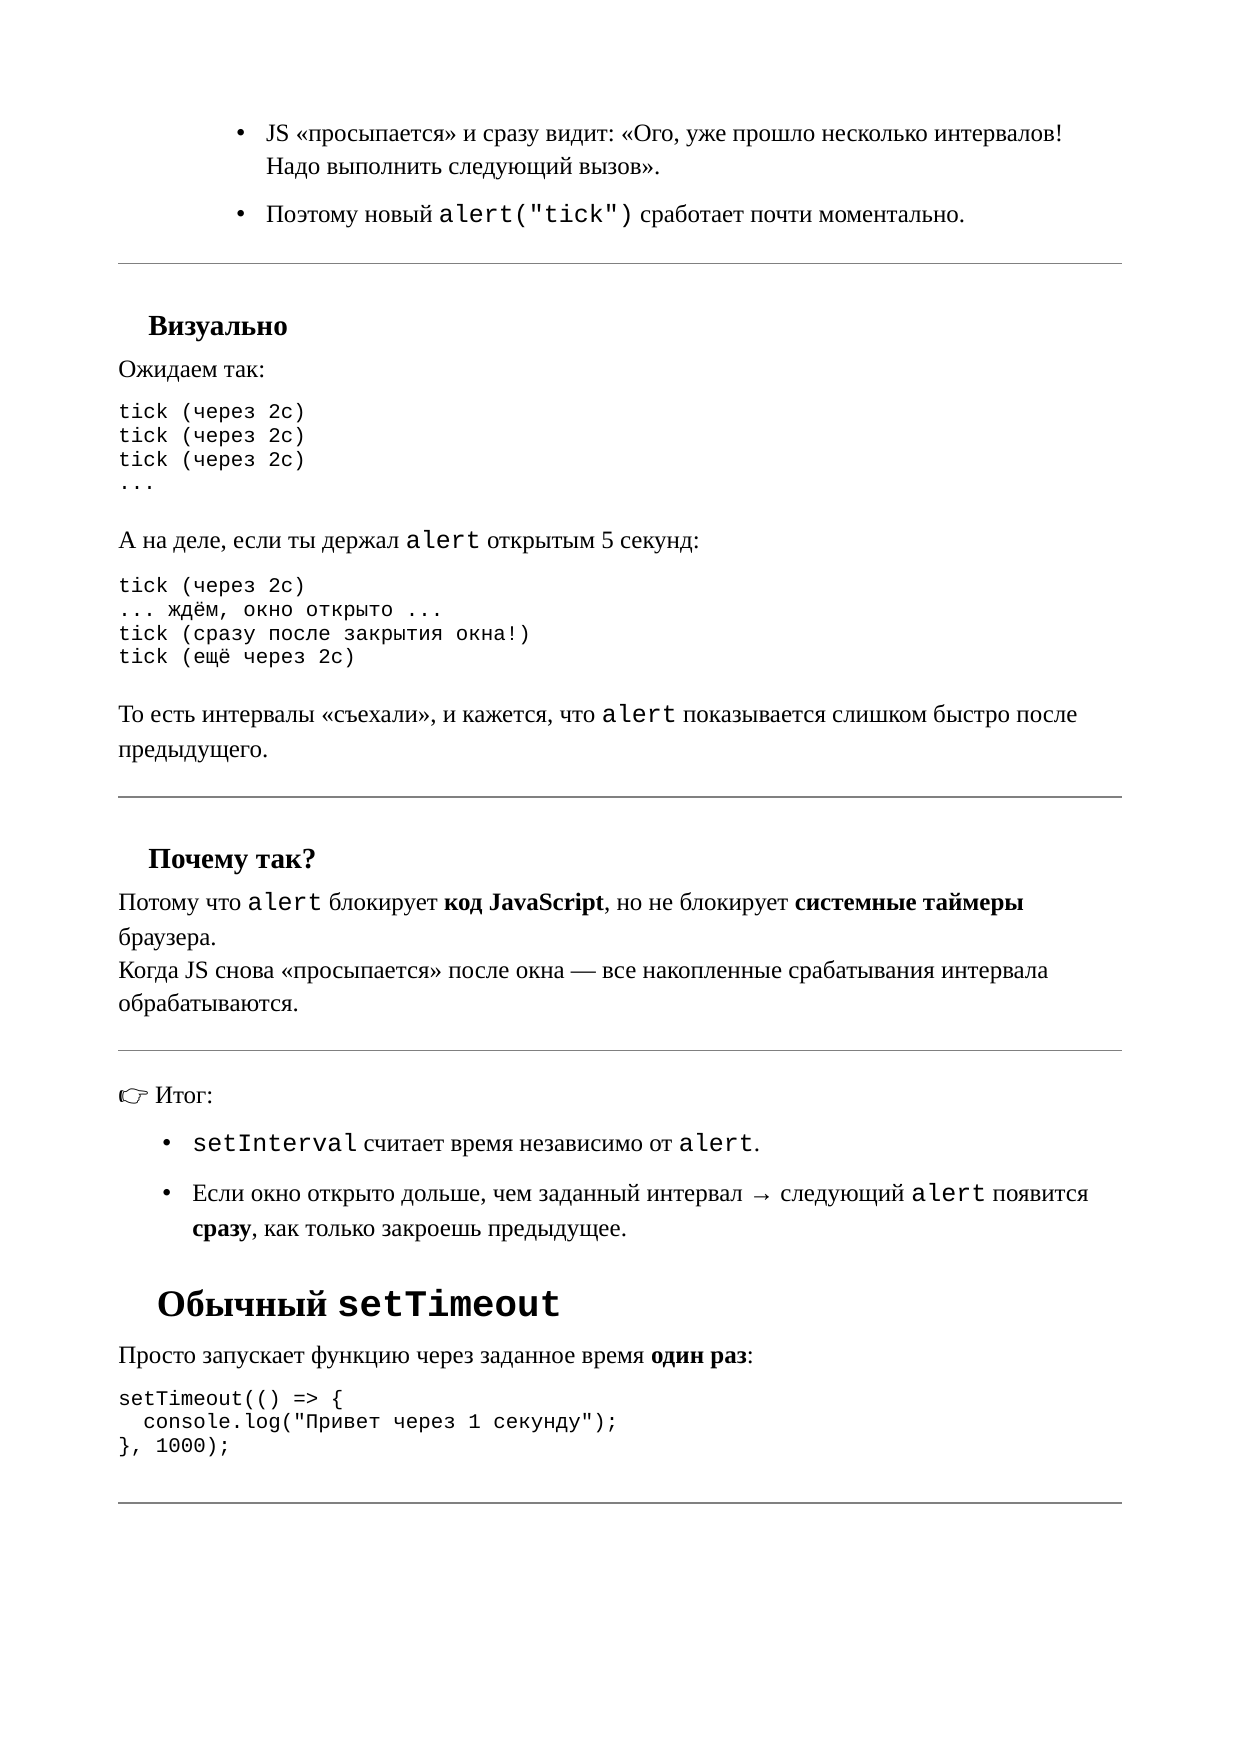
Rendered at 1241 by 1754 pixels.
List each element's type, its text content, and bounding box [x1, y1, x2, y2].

text То есть интервалы «съехали», и кажется, что alert показывается слишком быстро после предыдущего. [118, 699, 1122, 763]
text ... ждём, окно открыто ... [118, 599, 1122, 623]
text tick (через 2с) [118, 425, 1122, 448]
text tick (через 2с) [118, 448, 1122, 472]
text ... [118, 472, 1122, 496]
list Если окно открыто дольше, чем заданный интервал → следующий alert появится сразу, как только закроешь предыдущее. [162, 1178, 1122, 1241]
text 👉 Итог: [118, 1080, 1122, 1109]
text Ожидаем так: [118, 354, 1122, 382]
list Поэтому новый alert("tick") сработает почти моментально. [236, 199, 1122, 229]
text tick (через 2с) [118, 575, 1122, 599]
subtitle 📌 Почему так? [118, 841, 1122, 874]
text tick (ещё через 2с) [118, 646, 1122, 670]
list JS «просыпается» и сразу видит: «Ого, уже прошло несколько интервалов! Надо выполнить следующий вызов». [236, 118, 1122, 180]
text setTimeout(() => { [118, 1387, 1122, 1411]
subtitle 📌 Обычный setTimeout [118, 1281, 1122, 1327]
text Просто запускает функцию через заданное время один раз: [118, 1340, 1122, 1369]
text А на деле, если ты держал alert открытым 5 секунд: [118, 525, 1122, 556]
list setInterval считает время независимо от alert. [162, 1128, 1122, 1158]
text console.log("Привет через 1 секунду"); [118, 1411, 1122, 1435]
text }, 1000); [118, 1435, 1122, 1458]
text tick (сразу после закрытия окна!) [118, 623, 1122, 646]
text Потому что alert блокирует код JavaScript, но не блокирует системные таймеры браузера. Когда JS снова «просыпается» после окна — все накопленные срабатывания интервала обрабатываются. [118, 887, 1122, 1017]
text tick (через 2с) [118, 401, 1122, 425]
subtitle 📌 Визуально [118, 308, 1122, 341]
